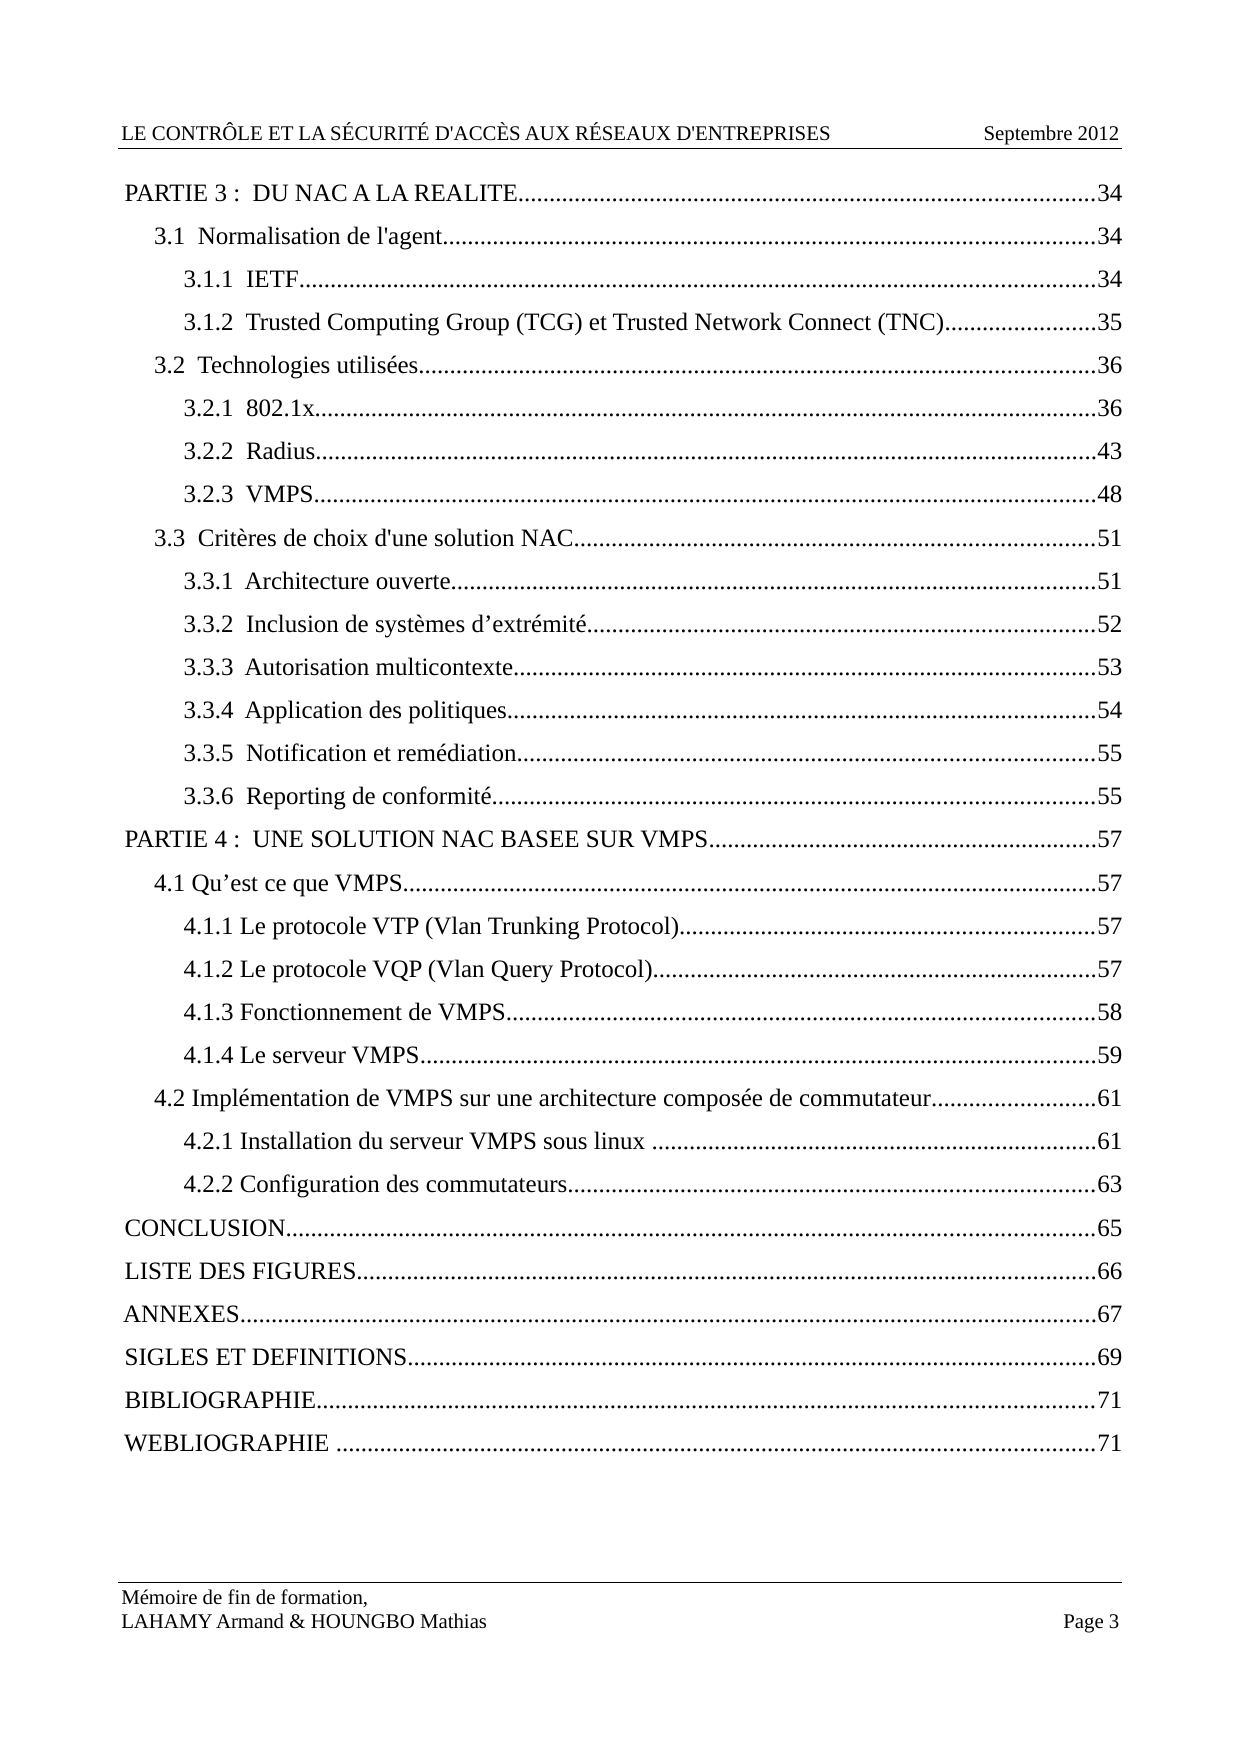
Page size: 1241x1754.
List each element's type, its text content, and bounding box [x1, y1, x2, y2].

text 3.1.1 IETF 34 [177, 264, 1122, 293]
text 3.3.2 Inclusion de systèmes d’extrémité 52 [177, 609, 1122, 638]
text 3.3.5 Notification et remédiation 55 [177, 738, 1122, 767]
text 4.1 Qu’est ce que VMPS 57 [148, 868, 1122, 896]
text 3.3.4 Application des politiques 54 [177, 695, 1122, 724]
text 4.1.4 Le serveur VMPS 59 [177, 1040, 1122, 1069]
text 3.3.3 Autorisation multicontexte 53 [177, 652, 1122, 681]
text ANNEXES 67 [118, 1299, 1122, 1328]
text 4.2.1 Installation du serveur VMPS sous linux 61 [177, 1126, 1122, 1155]
text CONCLUSION 65 [118, 1213, 1122, 1241]
text 3.3.1 Architecture ouverte 51 [177, 566, 1122, 594]
text 4.2.2 Configuration des commutateurs 63 [177, 1169, 1122, 1198]
text 3.1 Normalisation de l'agent 34 [148, 221, 1122, 249]
text 3.2 Technologies utilisées 36 [148, 350, 1122, 379]
text 4.1.1 Le protocole VTP (Vlan Trunking Protocol) 57 [177, 911, 1122, 939]
text SIGLES ET DEFINITIONS 69 [118, 1342, 1122, 1371]
text 3.1.2 Trusted Computing Group (TCG) et Trusted Network Connect (TNC) 35 [177, 307, 1122, 336]
text PARTIE 4 : UNE SOLUTION NAC BASEE SUR VMPS 57 [118, 824, 1122, 853]
text BIBLIOGRAPHIE 71 [118, 1385, 1122, 1414]
text 3.2.1 802.1x 36 [177, 393, 1122, 422]
text PARTIE 3 : DU NAC A LA REALITE 34 [118, 178, 1122, 206]
text 3.3.6 Reporting de conformité 55 [177, 781, 1122, 810]
text 4.2 Implémentation de VMPS sur une architecture composée de commutateur 61 [148, 1083, 1122, 1112]
text WEBLIOGRAPHIE 71 [118, 1428, 1122, 1457]
text 4.1.2 Le protocole VQP (Vlan Query Protocol) 57 [177, 954, 1122, 983]
text LISTE DES FIGURES 66 [118, 1256, 1122, 1284]
text 3.2.3 VMPS 48 [177, 479, 1122, 508]
text 4.1.3 Fonctionnement de VMPS 58 [177, 997, 1122, 1026]
text 3.2.2 Radius 43 [177, 436, 1122, 465]
text 3.3 Critères de choix d'une solution NAC 51 [148, 523, 1122, 551]
